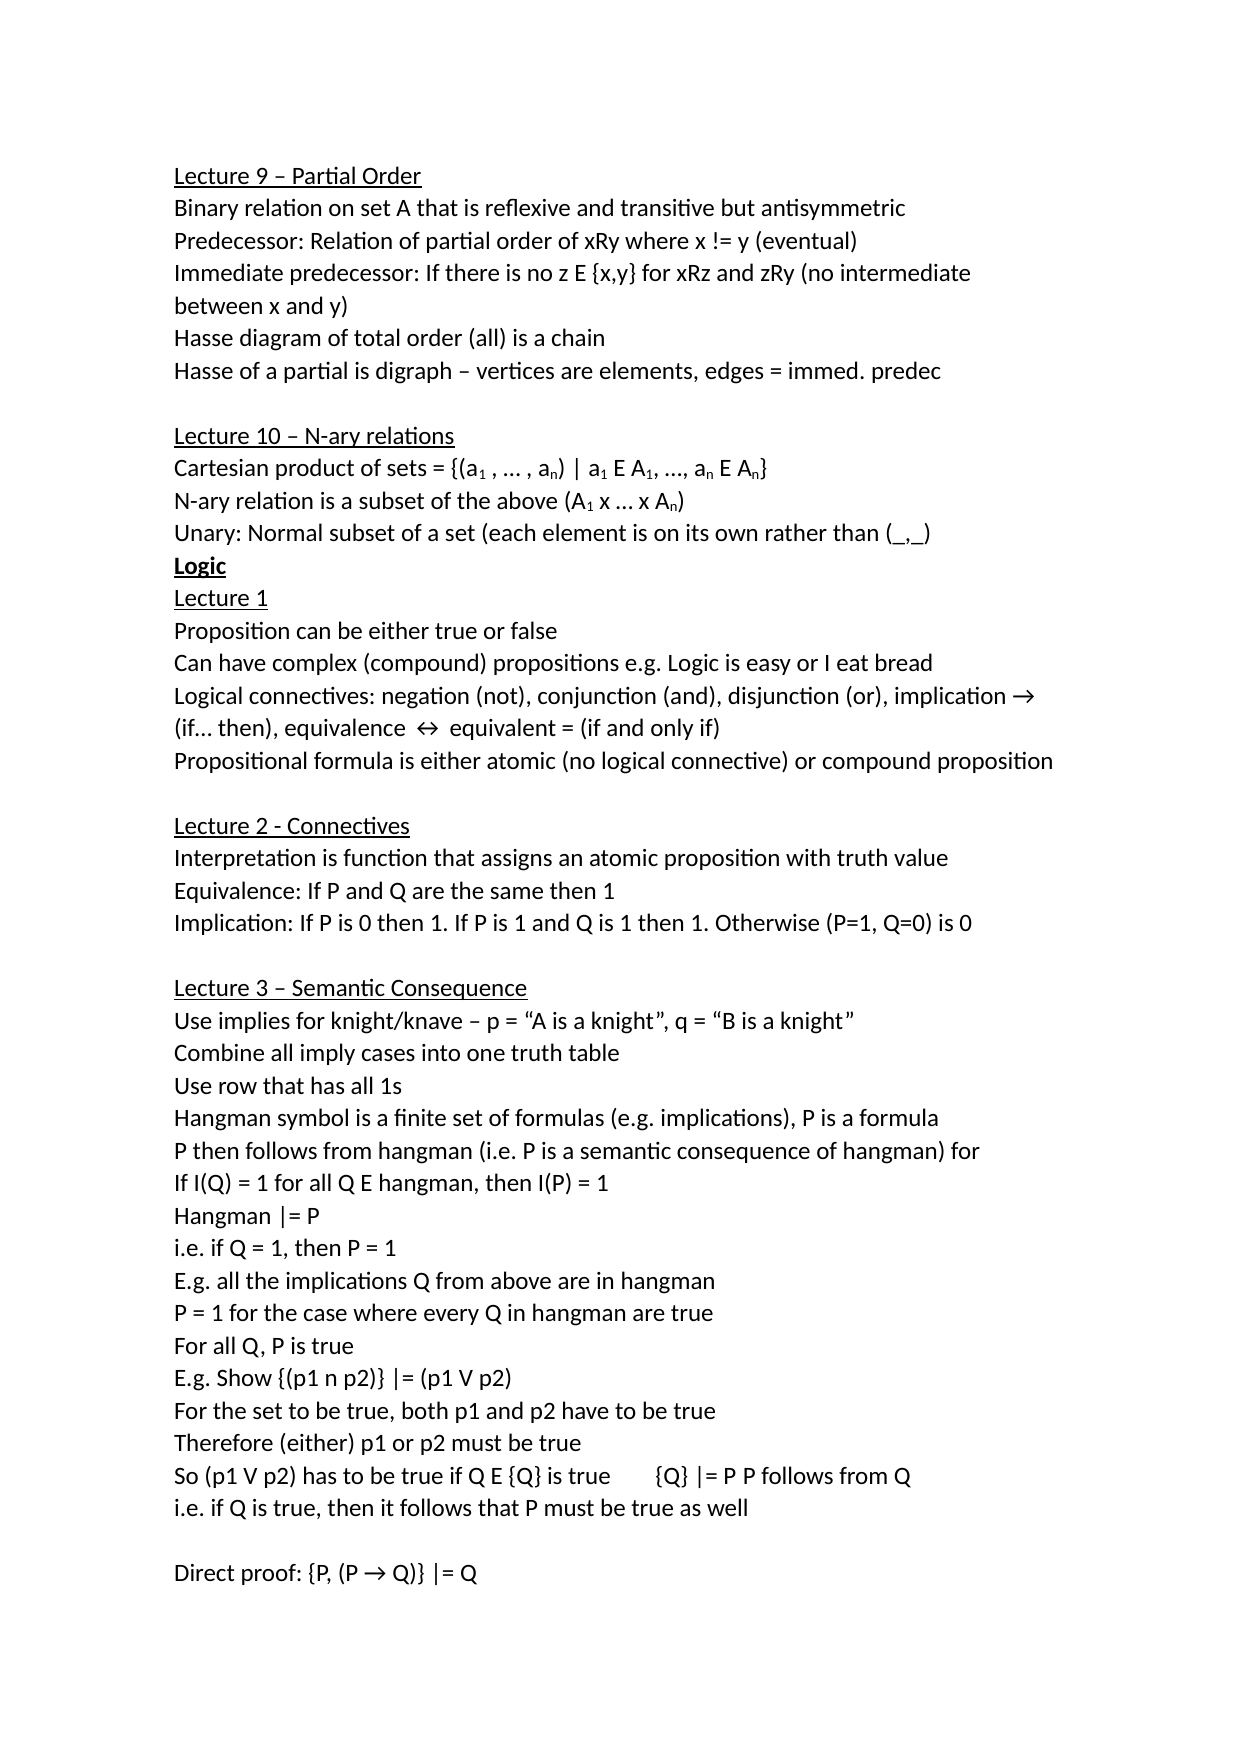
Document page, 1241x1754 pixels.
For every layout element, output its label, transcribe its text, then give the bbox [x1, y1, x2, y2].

text Implication: If P is 0 then 1. If P is 1 and Q is 1 then 1. Otherwise (P=1, Q=0) is 0 [174, 909, 1067, 942]
text Immediate predecessor: If there is no z E {x,y} for xRz and zRy (no intermediate between x and y) [174, 259, 1067, 324]
text Use implies for knight/knave – p = “A is a knight”, q = “B is a knight” [174, 1007, 1067, 1039]
text N-ary relation is a subset of the above (A1 x … x An) [174, 487, 1067, 519]
text Logical connectives: negation (not), conjunction (and), disjunction (or), implication → (if… then), equivalence ↔ equivalent = (if and only if) [174, 682, 1067, 747]
text Propositional formula is either atomic (no logical connective) or compound proposition [174, 747, 1067, 779]
text P then follows from hangman (i.e. P is a semantic consequence of hangman) for [174, 1137, 1067, 1169]
text Equivalence: If P and Q are the same then 1 [174, 877, 1067, 909]
text Lecture 1 [174, 584, 1067, 617]
text Unary: Normal subset of a set (each element is on its own rather than (_,_) [174, 519, 1067, 552]
text Proposition can be either true or false [174, 617, 1067, 649]
text For the set to be true, both p1 and p2 have to be true [174, 1397, 1067, 1429]
text Interpretation is function that assigns an atomic proposition with truth value [174, 844, 1067, 877]
text Binary relation on set A that is reflexive and transitive but antisymmetric [174, 194, 1067, 227]
text Hangman symbol is a finite set of formulas (e.g. implications), P is a formula [174, 1104, 1067, 1137]
text Hangman |= P [174, 1202, 1067, 1234]
text If I(Q) = 1 for all Q E hangman, then I(P) = 1 [174, 1169, 1067, 1202]
text For all Q, P is true [174, 1332, 1067, 1364]
text Lecture 10 – N-ary relations [174, 422, 1067, 454]
text Logic [174, 552, 1067, 584]
text i.e. if Q is true, then it follows that P must be true as well [174, 1494, 1067, 1527]
text i.e. if Q = 1, then P = 1 [174, 1234, 1067, 1267]
text Can have complex (compound) propositions e.g. Logic is easy or I eat bread [174, 649, 1067, 682]
text Hasse of a partial is digraph – vertices are elements, edges = immed. predec [174, 357, 1067, 389]
text So (p1 V p2) has to be true if Q E {Q} is true {Q} |= P P follows from Q [174, 1462, 1067, 1494]
text Lecture 2 - Connectives [174, 812, 1067, 844]
text Lecture 3 – Semantic Consequence [174, 974, 1067, 1007]
text Therefore (either) p1 or p2 must be true [174, 1429, 1067, 1462]
text E.g. Show {(p1 n p2)} |= (p1 V p2) [174, 1364, 1067, 1397]
text Use row that has all 1s [174, 1072, 1067, 1104]
text Combine all imply cases into one truth table [174, 1039, 1067, 1072]
text Direct proof: {P, (P → Q)} |= Q [174, 1559, 1067, 1592]
text Hasse diagram of total order (all) is a chain [174, 324, 1067, 357]
text Lecture 9 – Partial Order [174, 162, 1067, 194]
text P = 1 for the case where every Q in hangman are true [174, 1299, 1067, 1332]
text E.g. all the implications Q from above are in hangman [174, 1267, 1067, 1299]
text Cartesian product of sets = {(a1 , … , an) | a1 E A1, …, an E An} [174, 454, 1067, 487]
text Predecessor: Relation of partial order of xRy where x != y (eventual) [174, 227, 1067, 259]
